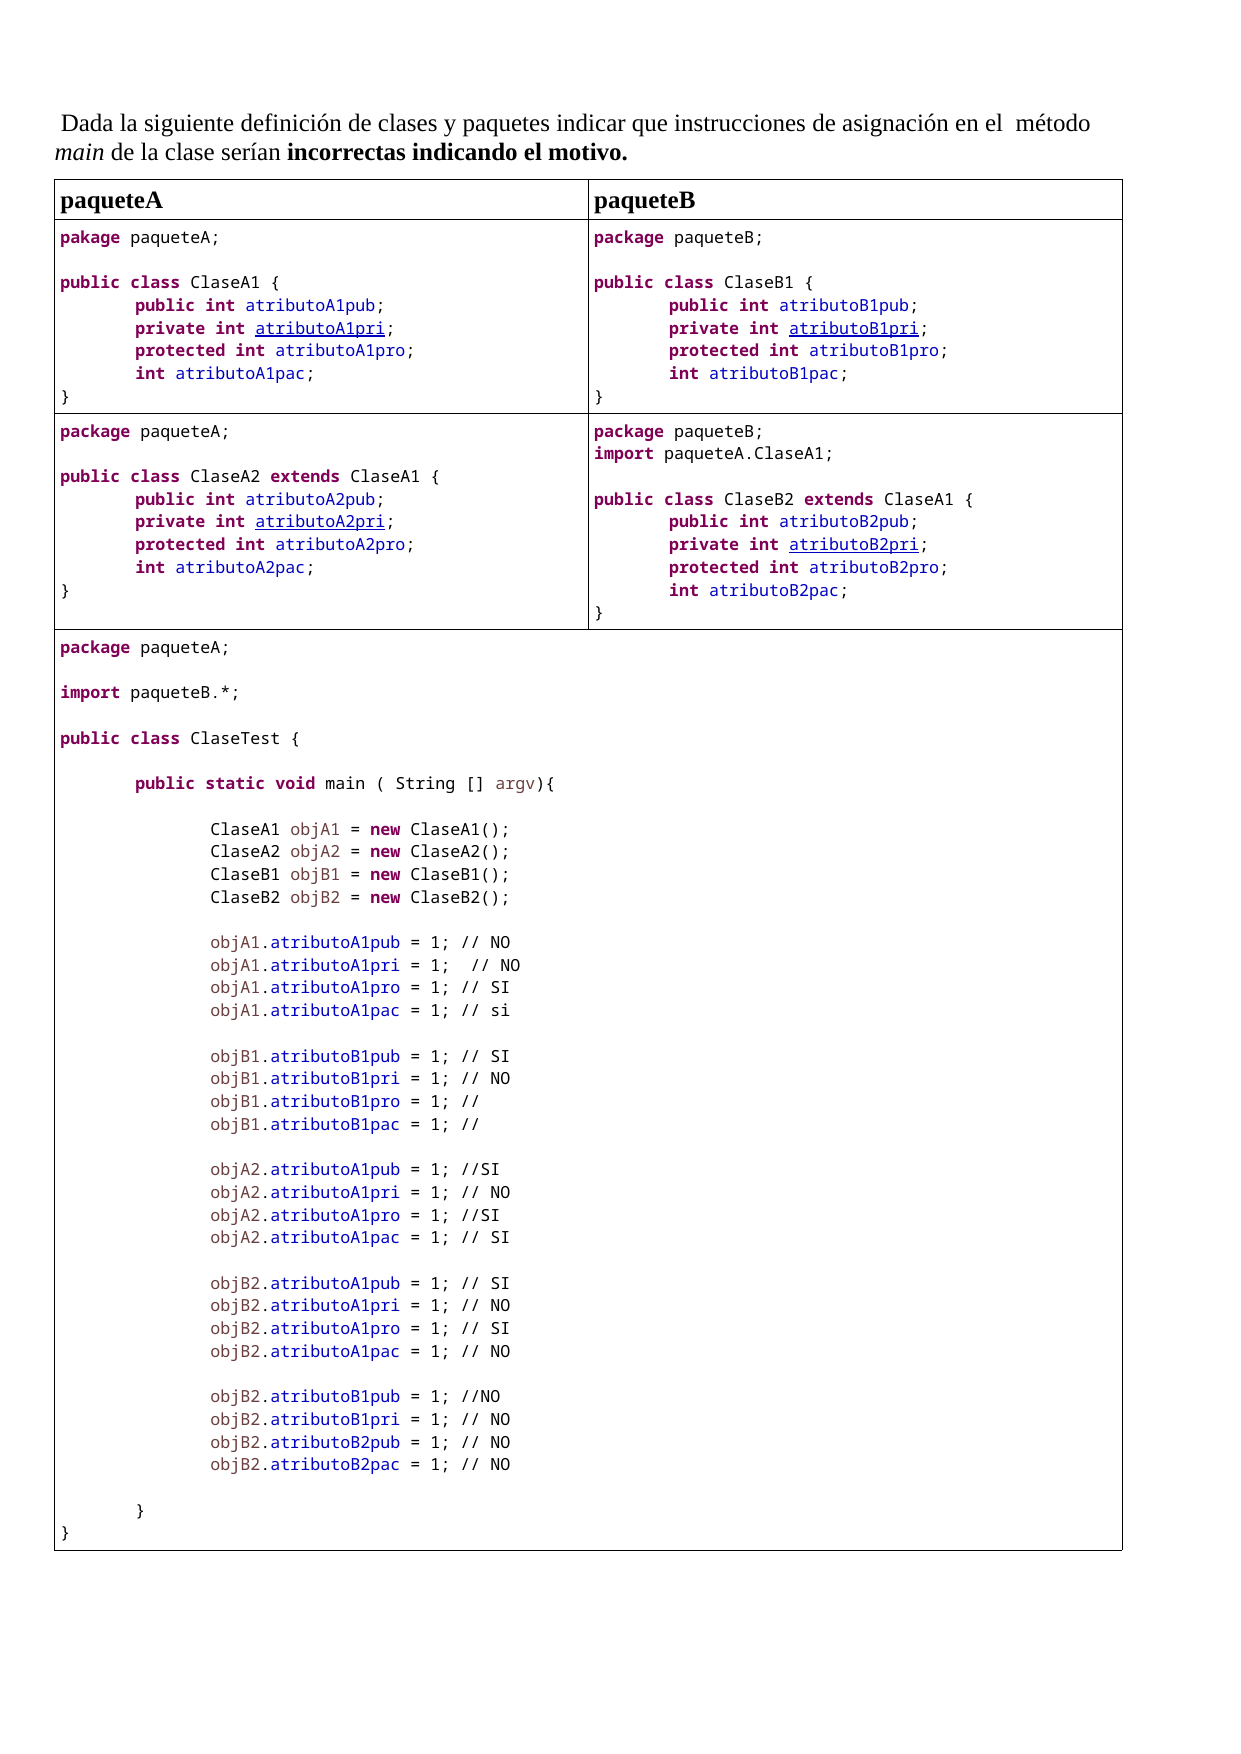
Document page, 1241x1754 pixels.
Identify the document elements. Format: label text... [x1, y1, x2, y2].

table_cell package paqueteB; public class ClaseB1 { public int atributoB1pub; private int atributoB1pri; protected int atributoB1pro; int atributoB1pac; } [589, 220, 1122, 413]
table_cell package paqueteA; public class ClaseA2 extends ClaseA1 { public int atributoA2pub; private int atributoA2pri; protected int atributoA2pro; int atributoA2pac; } [55, 414, 588, 629]
table_header paqueteB [589, 180, 1122, 219]
table_cell package paqueteB; import paqueteA.ClaseA1; public class ClaseB2 extends ClaseA1 { public int atributoB2pub; private int atributoB2pri; protected int atributoB2pro; int atributoB2pac; } [589, 414, 1122, 629]
table_header paqueteA [55, 180, 588, 219]
table_cell package paqueteA; import paqueteB.*; public class ClaseTest { public static void main ( String [] argv){ ClaseA1 objA1 = new ClaseA1(); ClaseA2 objA2 = new ClaseA2(); ClaseB1 objB1 = new ClaseB1(); ClaseB2 objB2 = new ClaseB2(); objA1.atributoA1pub = 1; // NO objA1.atributoA1pri = 1; // NO objA1.atributoA1pro = 1; // SI objA1.atributoA1pac = 1; // si objB1.atributoB1pub = 1; // SI objB1.atributoB1pri = 1; // NO objB1.atributoB1pro = 1; // objB1.atributoB1pac = 1; // objA2.atributoA1pub = 1; //SI objA2.atributoA1pri = 1; // NO objA2.atributoA1pro = 1; //SI objA2.atributoA1pac = 1; // SI objB2.atributoA1pub = 1; // SI objB2.atributoA1pri = 1; // NO objB2.atributoA1pro = 1; // SI objB2.atributoA1pac = 1; // NO objB2.atributoB1pub = 1; //NO objB2.atributoB1pri = 1; // NO objB2.atributoB2pub = 1; // NO objB2.atributoB2pac = 1; // NO } } [55, 630, 1122, 1549]
text Dada la siguiente definición de clases y paquetes indicar que instrucciones de asignación en el método main de la clase serían incorrectas indicando el motivo. [54, 108, 1122, 166]
table_cell pakage paqueteA; public class ClaseA1 { public int atributoA1pub; private int atributoA1pri; protected int atributoA1pro; int atributoA1pac; } [55, 220, 588, 413]
